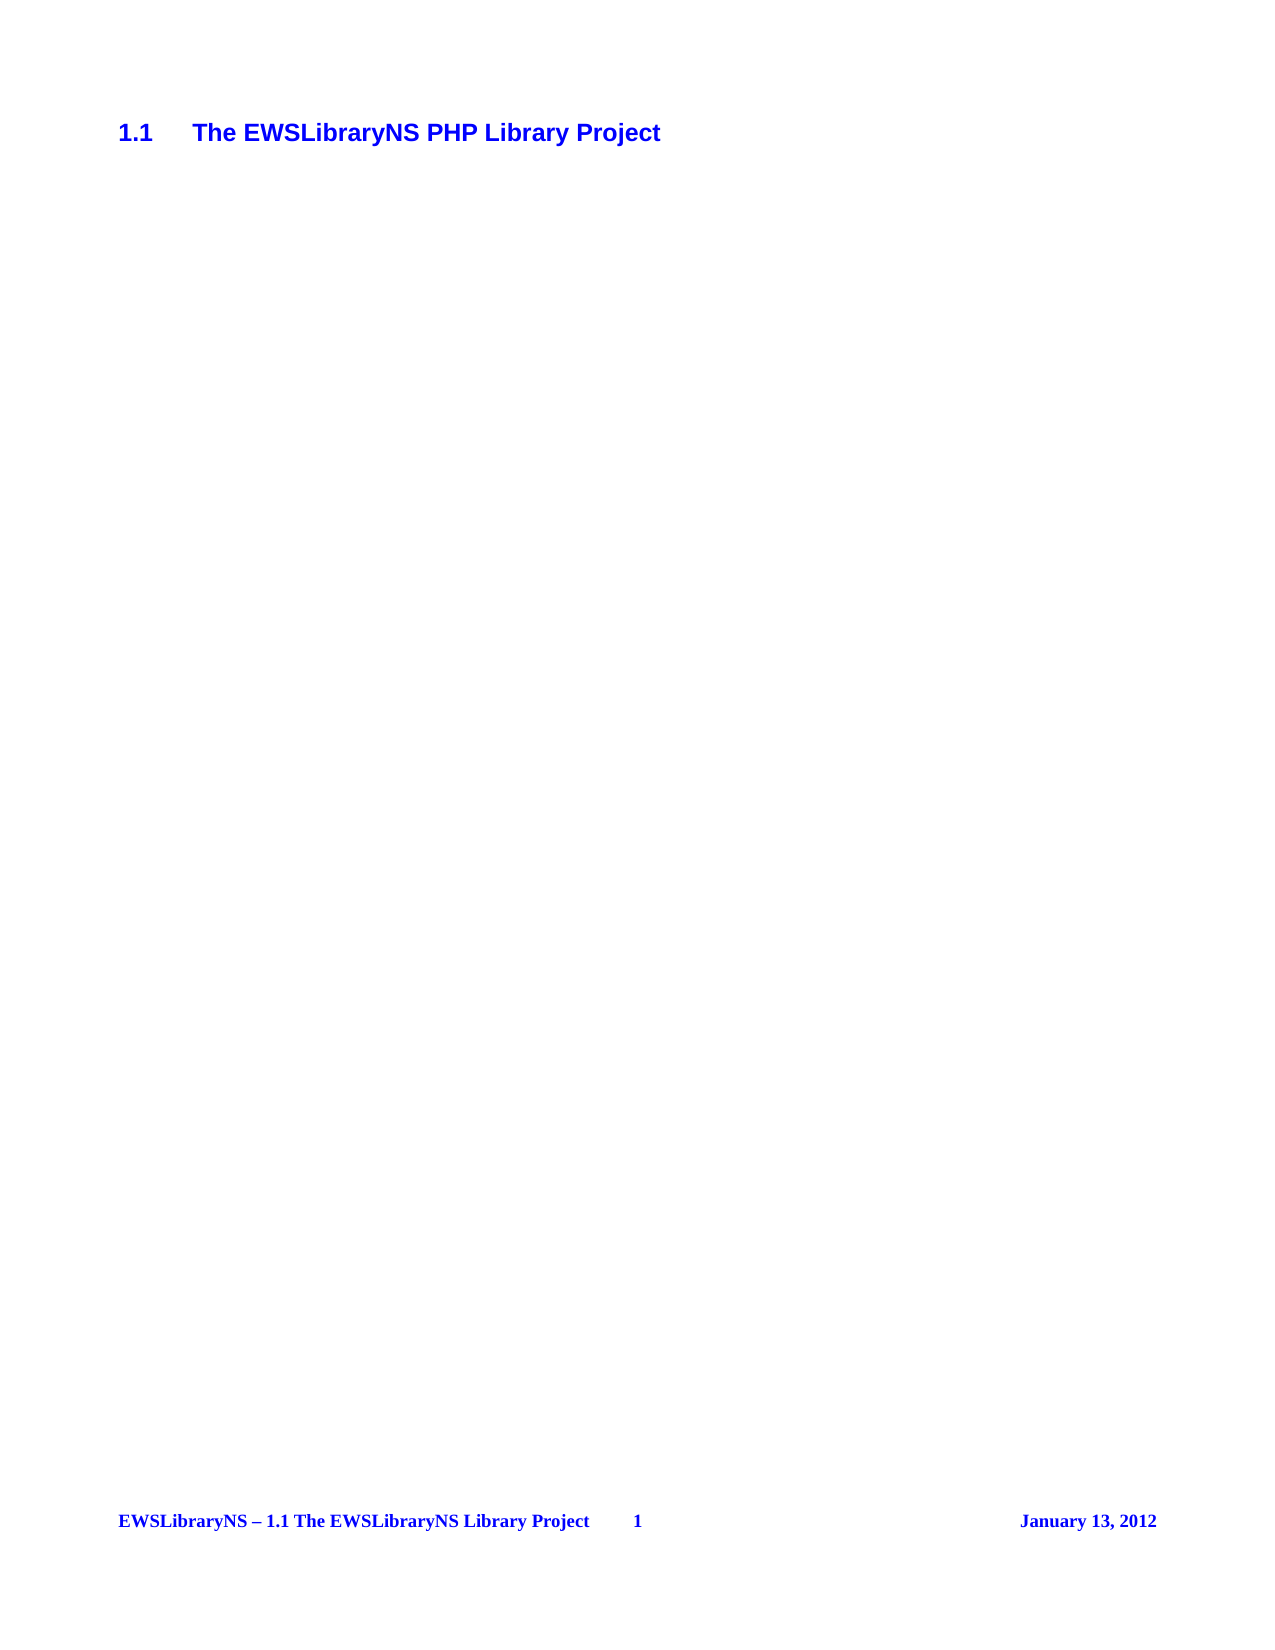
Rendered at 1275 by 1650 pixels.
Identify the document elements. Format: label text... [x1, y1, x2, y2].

text 1.1 The EWSLibraryNS PHP Library Project [118, 118, 1157, 147]
